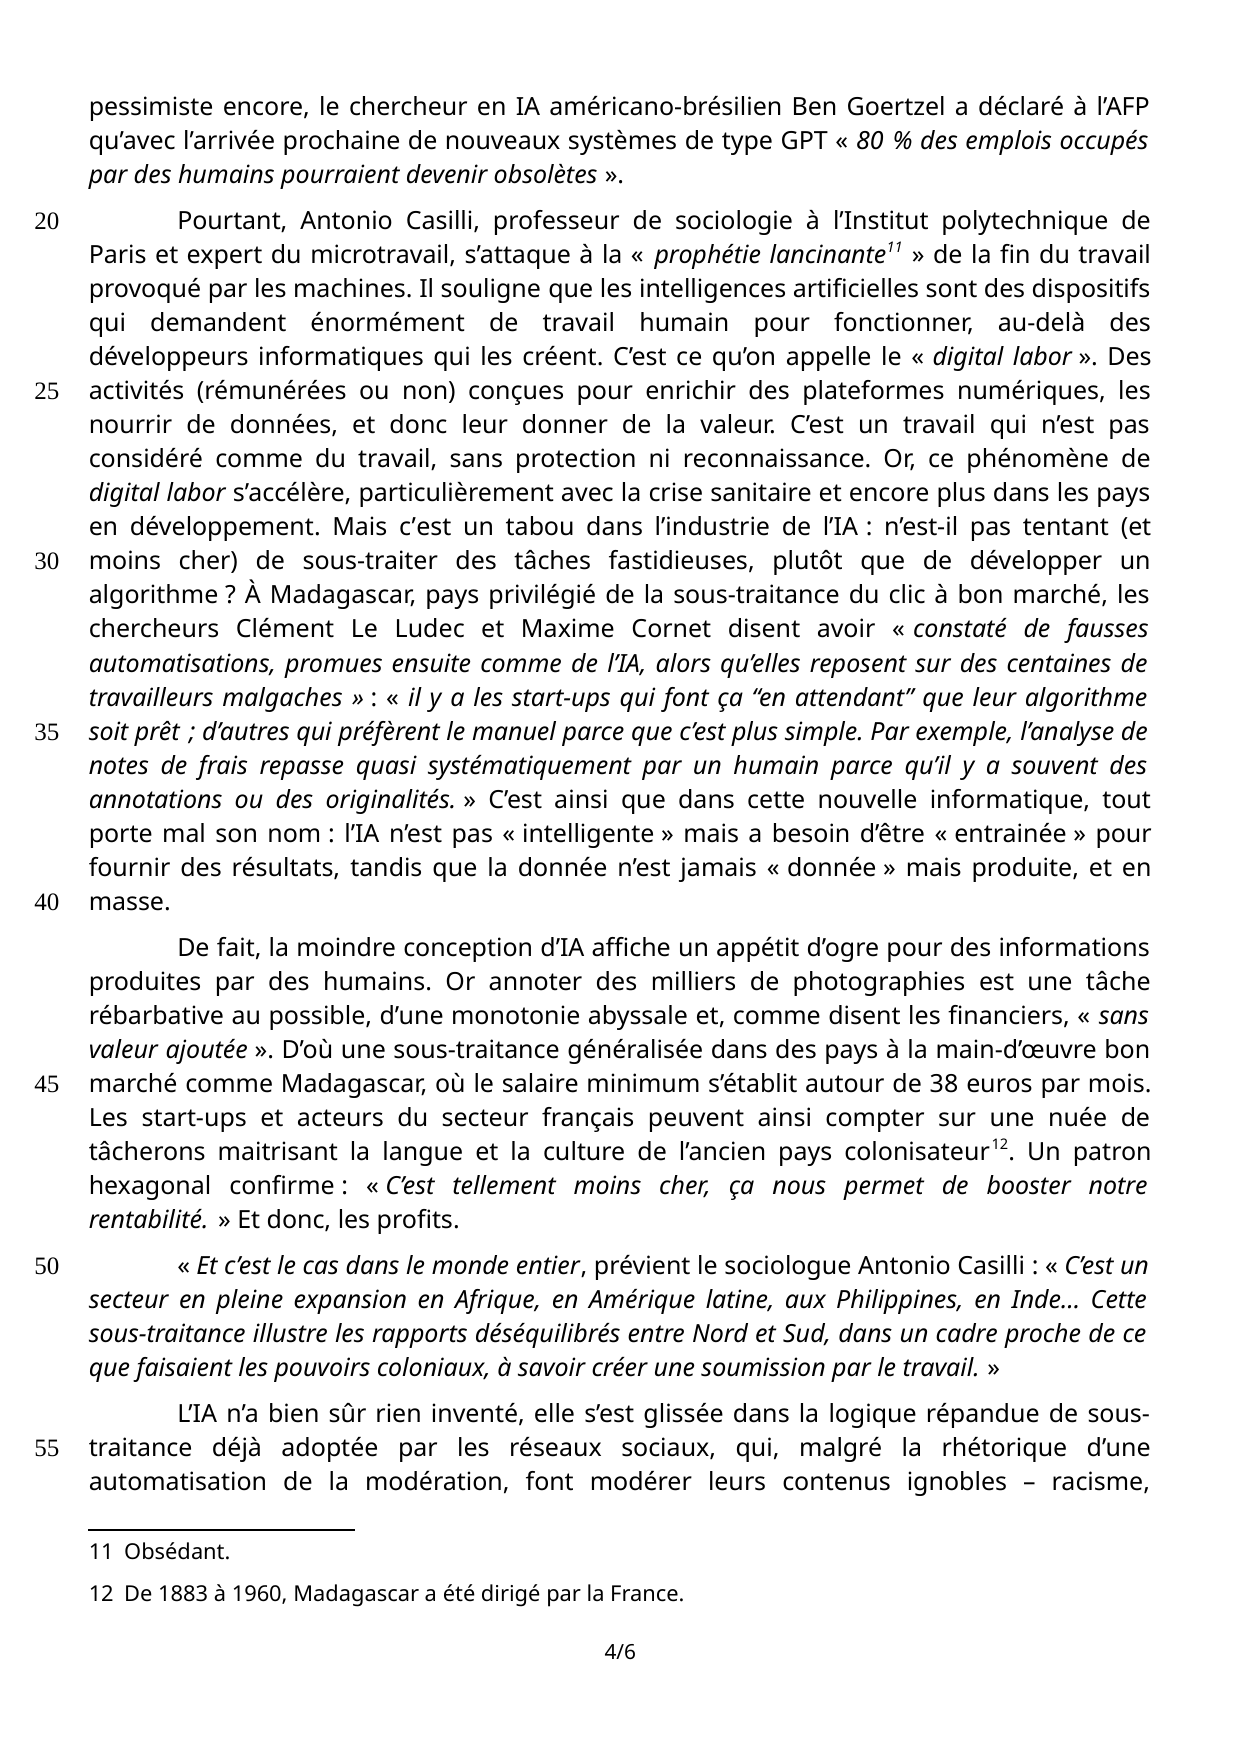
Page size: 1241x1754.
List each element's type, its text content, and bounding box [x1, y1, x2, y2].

text pessimiste encore, le chercheur en IA américano-brésilien Ben Goertzel a déclaré à l’AFP qu’avec l’arrivée prochaine de nouveaux systèmes de type GPT « 80 % des emplois occupés par des humains pourraient devenir obsolètes ». [88, 88, 1152, 191]
text « Et c’est le cas dans le monde entier, prévient le sociologue Antonio Casilli : « C’est un secteur en pleine expansion en Afrique, en Amérique latine, aux Philippines, en Inde… Cette sous-traitance illustre les rapports déséquilibrés entre Nord et Sud, dans un cadre proche de ce que faisaient les pouvoirs coloniaux, à savoir créer une soumission par le travail. » [88, 1248, 1152, 1384]
text L’IA n’a bien sûr rien inventé, elle s’est glissée dans la logique répandue de sous-traitance déjà adoptée par les réseaux sociaux, qui, malgré la rhétorique d’une automatisation de la modération, font modérer leurs contenus ignobles – racisme, [88, 1396, 1152, 1498]
text Obsédant. [88, 1536, 1152, 1566]
text De 1883 à 1960, Madagascar a été dirigé par la France. [88, 1578, 1152, 1607]
text De fait, la moindre conception d’IA affiche un appétit d’ogre pour des informations produites par des humains. Or annoter des milliers de photographies est une tâche rébarbative au possible, d’une monotonie abyssale et, comme disent les financiers, « sans valeur ajoutée ». D’où une sous-traitance généralisée dans des pays à la main-d’œuvre bon marché comme Madagascar, où le salaire minimum s’établit autour de 38 euros par mois. Les start-ups et acteurs du secteur français peuvent ainsi compter sur une nuée de tâcherons maitrisant la langue et la culture de l’ancien pays colonisateur. Un patron hexagonal confirme : « C’est tellement moins cher, ça nous permet de booster notre rentabilité. » Et donc, les profits. [88, 929, 1152, 1236]
text Pourtant, Antonio Casilli, professeur de sociologie à l’Institut polytechnique de Paris et expert du microtravail, s’attaque à la « prophétie lancinante » de la fin du travail provoqué par les machines. Il souligne que les intelligences artificielles sont des dispositifs qui demandent énormément de travail humain pour fonctionner, au-delà des développeurs informatiques qui les créent. C’est ce qu’on appelle le « digital labor ». Des activités (rémunérées ou non) conçues pour enrichir des plateformes numériques, les nourrir de données, et donc leur donner de la valeur. C’est un travail qui n’est pas considéré comme du travail, sans protection ni reconnaissance. Or, ce phénomène de digital labor s’accélère, particulièrement avec la crise sanitaire et encore plus dans les pays en développement. Mais c’est un tabou dans l’industrie de l’IA : n’est-il pas tentant (et moins cher) de sous-traiter des tâches fastidieuses, plutôt que de développer un algorithme ? À Madagascar, pays privilégié de la sous-traitance du clic à bon marché, les chercheurs Clément Le Ludec et Maxime Cornet disent avoir « constaté de fausses automatisations, promues ensuite comme de l’IA, alors qu’elles reposent sur des centaines de travailleurs malgaches » : « il y a les start-ups qui font ça “en attendant” que leur algorithme soit prêt ; d’autres qui préfèrent le manuel parce que c’est plus simple. Par exemple, l’analyse de notes de frais repasse quasi systématiquement par un humain parce qu’il y a souvent des annotations ou des originalités. » C’est ainsi que dans cette nouvelle informatique, tout porte mal son nom : l’IA n’est pas « intelligente » mais a besoin d’être « entrainée » pour fournir des résultats, tandis que la donnée n’est jamais « donnée » mais produite, et en masse. [88, 202, 1152, 918]
